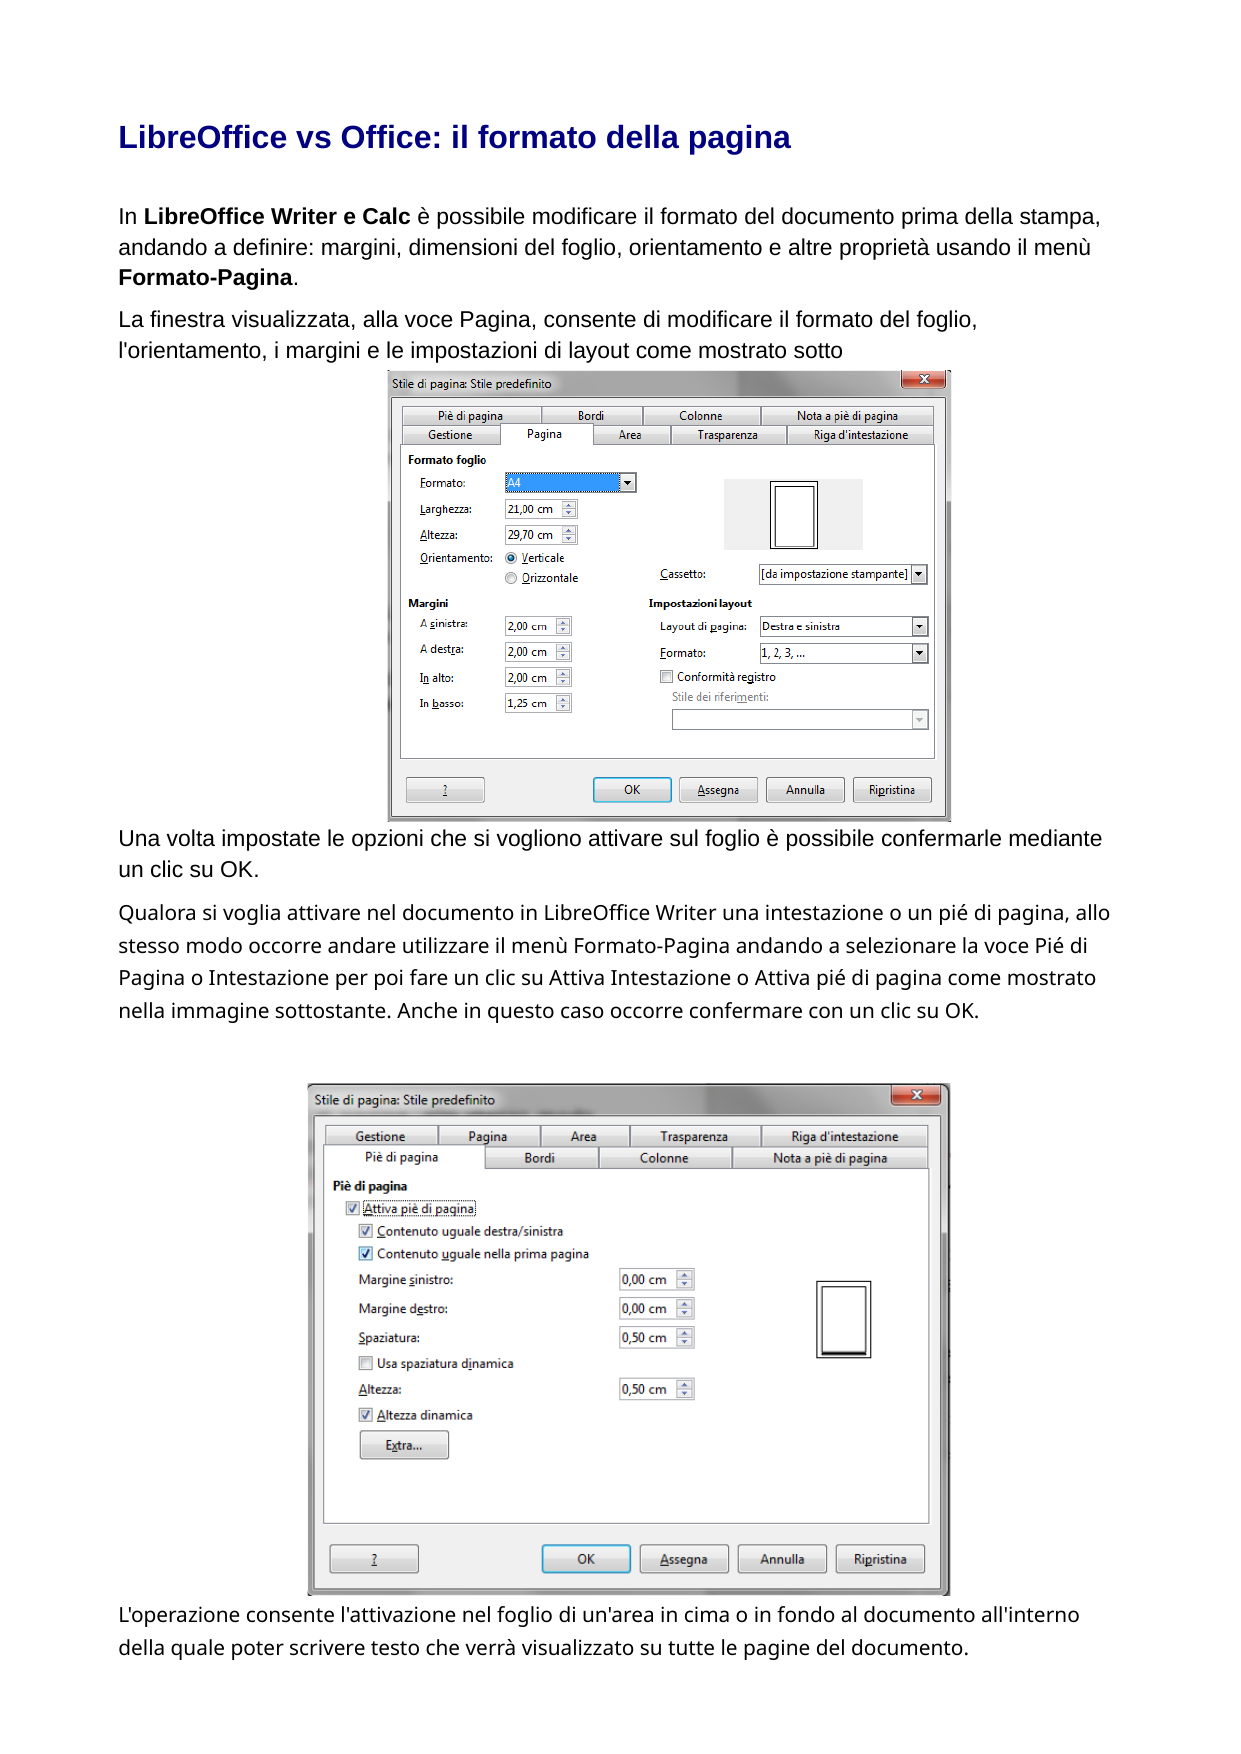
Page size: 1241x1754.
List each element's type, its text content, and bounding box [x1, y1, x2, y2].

text Una volta impostate le opzioni che si vogliono attivare sul foglio è possibile confermarle mediante un clic su OK. [118, 379, 1122, 882]
picture [307, 1083, 951, 1596]
text Qualora si voglia attivare nel documento in LibreOffice Writer una intestazione o un pié di pagina, allo stesso modo occorre andare utilizzare il menù Formato-Pagina andando a selezionare la voce Pié di Pagina o Intestazione per poi fare un clic su Attiva Intestazione o Attiva pié di pagina come mostrato nella immagine sottostante. Anche in questo caso occorre confermare con un clic su OK. [118, 898, 1122, 1024]
subtitle LibreOffice vs Office: il formato della pagina [118, 118, 1122, 155]
text In LibreOffice Writer e Calc è possibile modificare il formato del documento prima della stampa, andando a definire: margini, dimensioni del foglio, orientamento e altre proprietà usando il menù Formato-Pagina. [118, 203, 1122, 290]
picture [387, 370, 952, 822]
text L'operazione consente l'attivazione nel foglio di un'area in cima o in fondo al documento all'interno della quale poter scrivere testo che verrà visualizzato su tutte le pagine del documento. [118, 1084, 1122, 1661]
text La finestra visualizzata, alla voce Pagina, consente di modificare il formato del foglio, l'orientamento, i margini e le impostazioni di layout come mostrato sotto [118, 306, 1122, 363]
